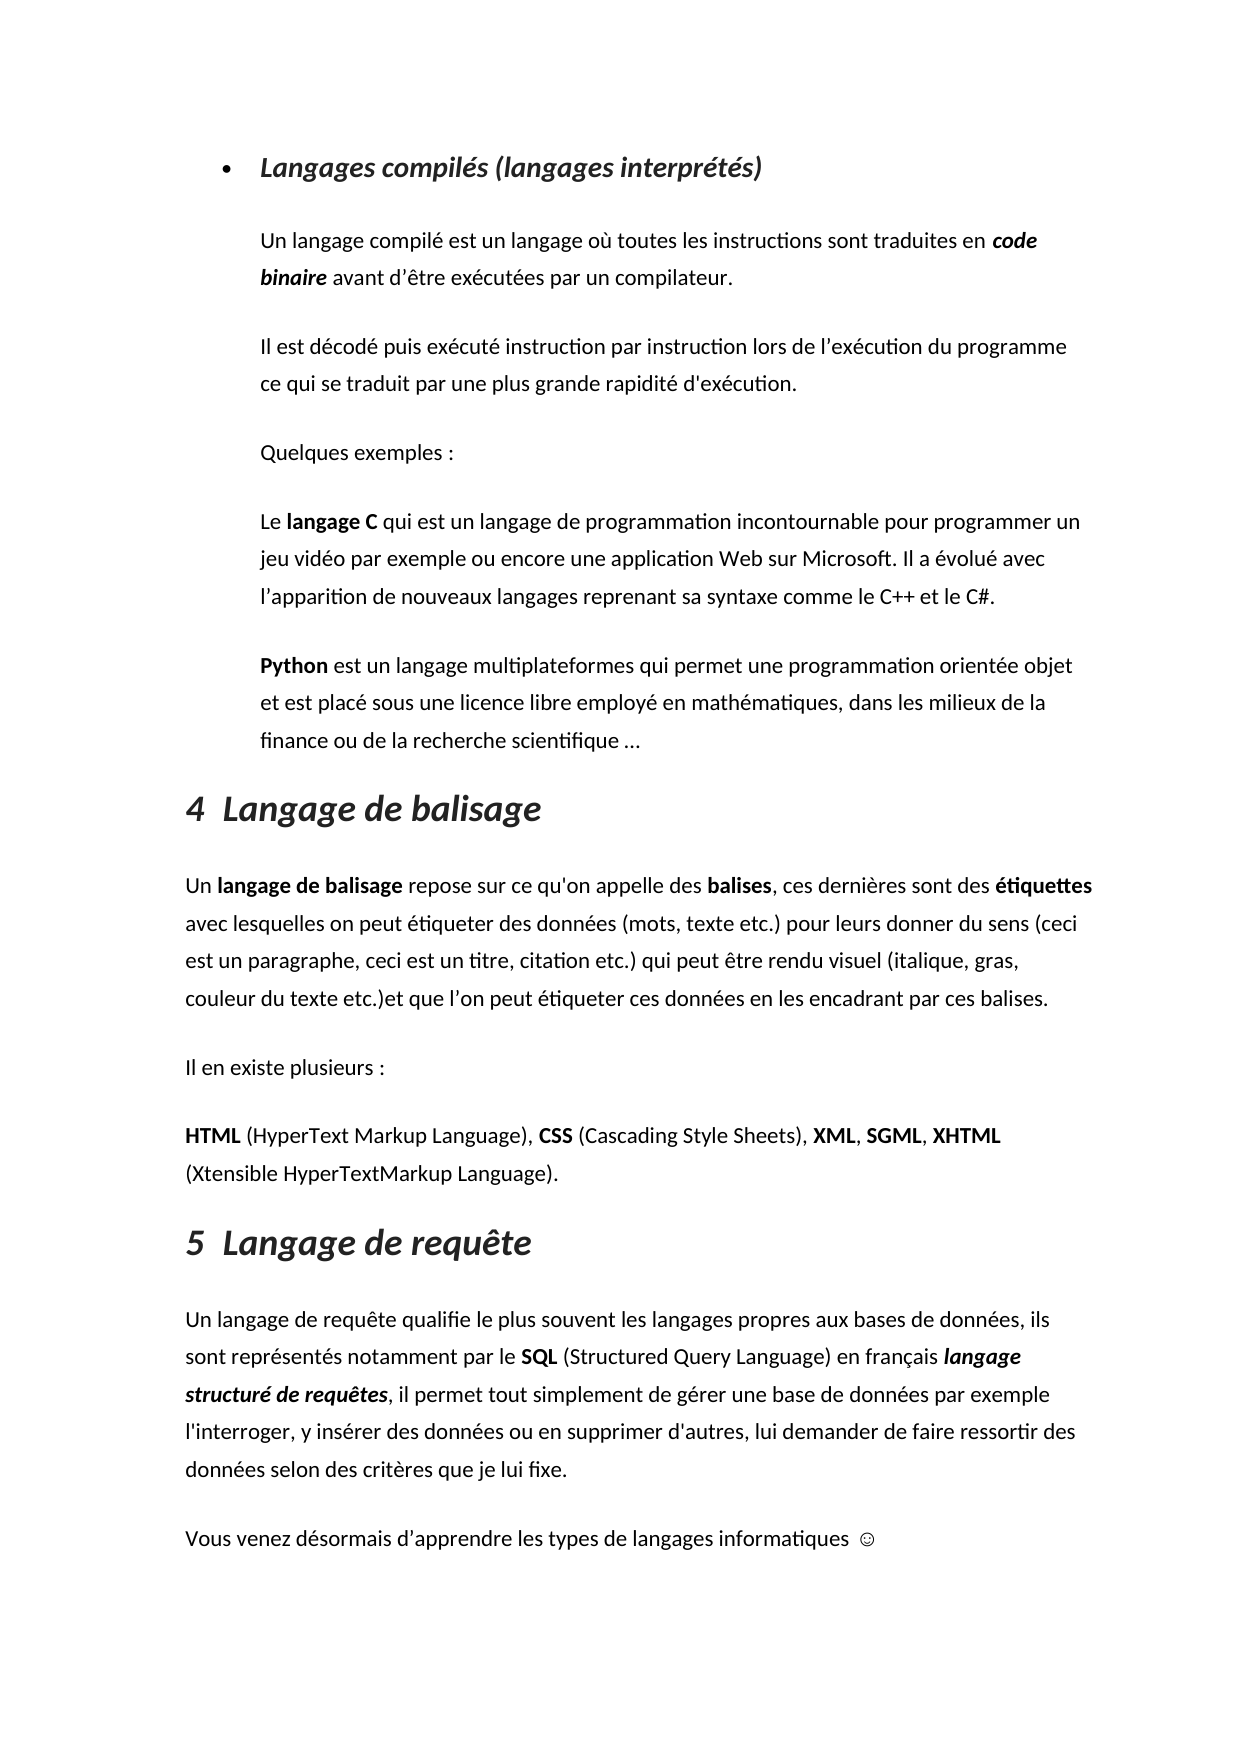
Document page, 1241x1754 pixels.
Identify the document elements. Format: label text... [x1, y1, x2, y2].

subtitle Un langage compilé est un langage où toutes les instructions sont traduites en code binaire avant d’être exécutées par un compilateur. [260, 216, 1093, 291]
subtitle Quelques exemples : [260, 429, 1093, 466]
subtitle Langages compilés (langages interprétés) [223, 148, 1093, 185]
subtitle Langage de balisage [185, 785, 1093, 831]
subtitle Un langage de requête qualifie le plus souvent les langages propres aux bases de données, ils sont représentés notamment par le SQL (Structured Query Language) en français langage structuré de requêtes, il permet tout simplement de gérer une base de données par exemple l'interroger, y insérer des données ou en supprimer d'autres, lui demander de faire ressortir des données selon des critères que je lui fixe. [185, 1296, 1093, 1483]
subtitle Langage de requête [185, 1218, 1093, 1264]
subtitle Il est décodé puis exécuté instruction par instruction lors de l’exécution du programme ce qui se traduit par une plus grande rapidité d'exécution. [260, 323, 1093, 398]
subtitle Le langage C qui est un langage de programmation incontournable pour programmer un jeu vidéo par exemple ou encore une application Web sur Microsoft. Il a évolué avec l’apparition de nouveaux langages reprenant sa syntaxe comme le C++ et le C#. [260, 498, 1093, 610]
subtitle Python est un langage multiplateformes qui permet une programmation orientée objet et est placé sous une licence libre employé en mathématiques, dans les milieux de la finance ou de la recherche scientifique … [260, 641, 1093, 754]
subtitle HTML (HyperText Markup Language), CSS (Cascading Style Sheets), XML, SGML, XHTML (Xtensible HyperTextMarkup Language). [185, 1112, 1093, 1187]
subtitle Un langage de balisage repose sur ce qu'on appelle des balises, ces dernières sont des étiquettes avec lesquelles on peut étiqueter des données (mots, texte etc.) pour leurs donner du sens (ceci est un paragraphe, ceci est un titre, citation etc.) qui peut être rendu visuel (italique, gras, couleur du texte etc.)et que l’on peut étiqueter ces données en les encadrant par ces balises. [185, 862, 1093, 1012]
subtitle Il en existe plusieurs : [185, 1043, 1093, 1081]
subtitle Vous venez désormais d’apprendre les types de langages informatiques ☺ [185, 1514, 1093, 1552]
